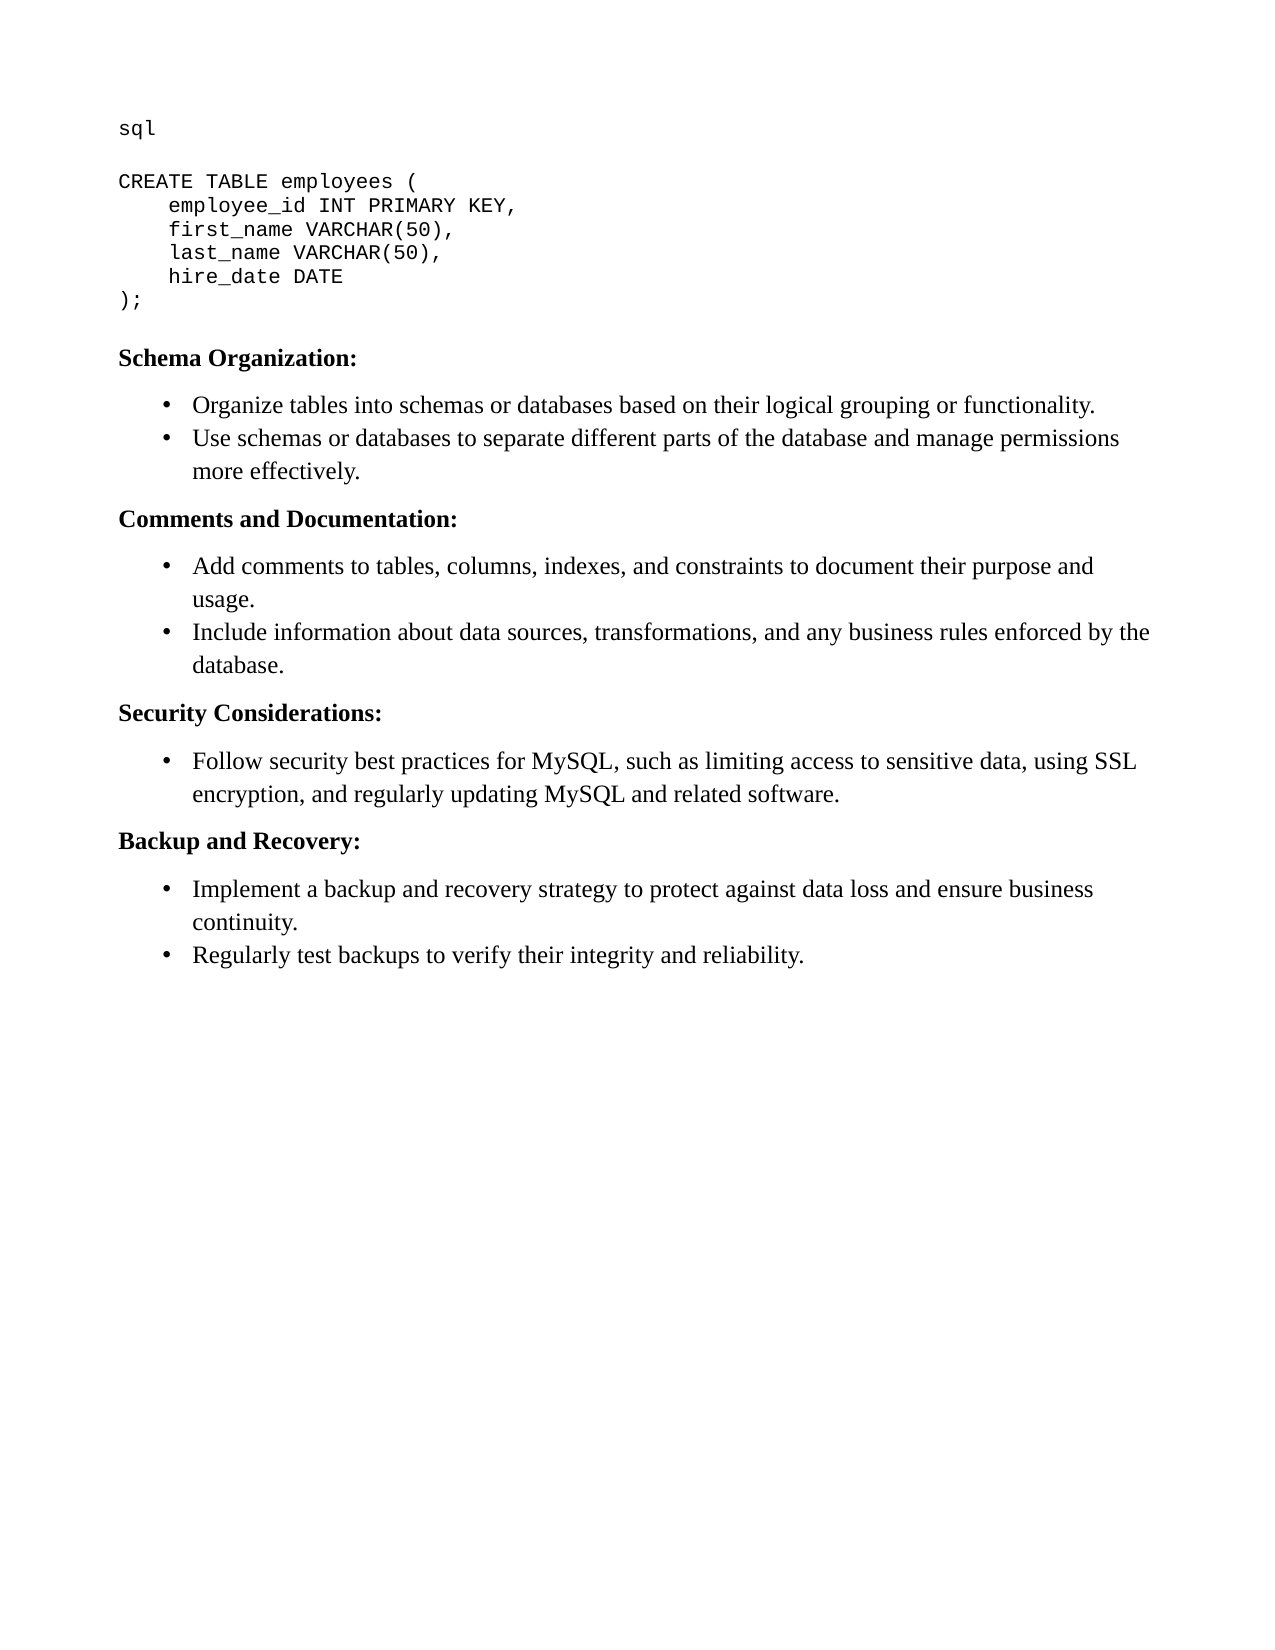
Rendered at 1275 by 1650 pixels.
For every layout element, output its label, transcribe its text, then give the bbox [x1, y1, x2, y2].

text employee_id INT PRIMARY KEY, [118, 195, 1157, 218]
list Organize tables into schemas or databases based on their logical grouping or functionality. [162, 390, 1157, 419]
text CREATE TABLE employees ( [118, 171, 1157, 195]
text last_name VARCHAR(50), [118, 242, 1157, 266]
text Comments and Documentation: [118, 504, 1157, 533]
text Security Considerations: [118, 698, 1157, 727]
text sql [118, 118, 1157, 142]
list Implement a backup and recovery strategy to protect against data loss and ensure business continuity. [162, 874, 1157, 936]
list Regularly test backups to verify their integrity and reliability. [162, 940, 1157, 969]
list Follow security best practices for MySQL, such as limiting access to sensitive data, using SSL encryption, and regularly updating MySQL and related software. [162, 746, 1157, 807]
list Add comments to tables, columns, indexes, and constraints to document their purpose and usage. [162, 551, 1157, 613]
text first_name VARCHAR(50), [118, 218, 1157, 242]
text hire_date DATE [118, 266, 1157, 289]
text Schema Organization: [118, 343, 1157, 371]
text ); [118, 289, 1157, 313]
list Include information about data sources, transformations, and any business rules enforced by the database. [162, 617, 1157, 679]
list Use schemas or databases to separate different parts of the database and manage permissions more effectively. [162, 423, 1157, 485]
text Backup and Recovery: [118, 826, 1157, 855]
